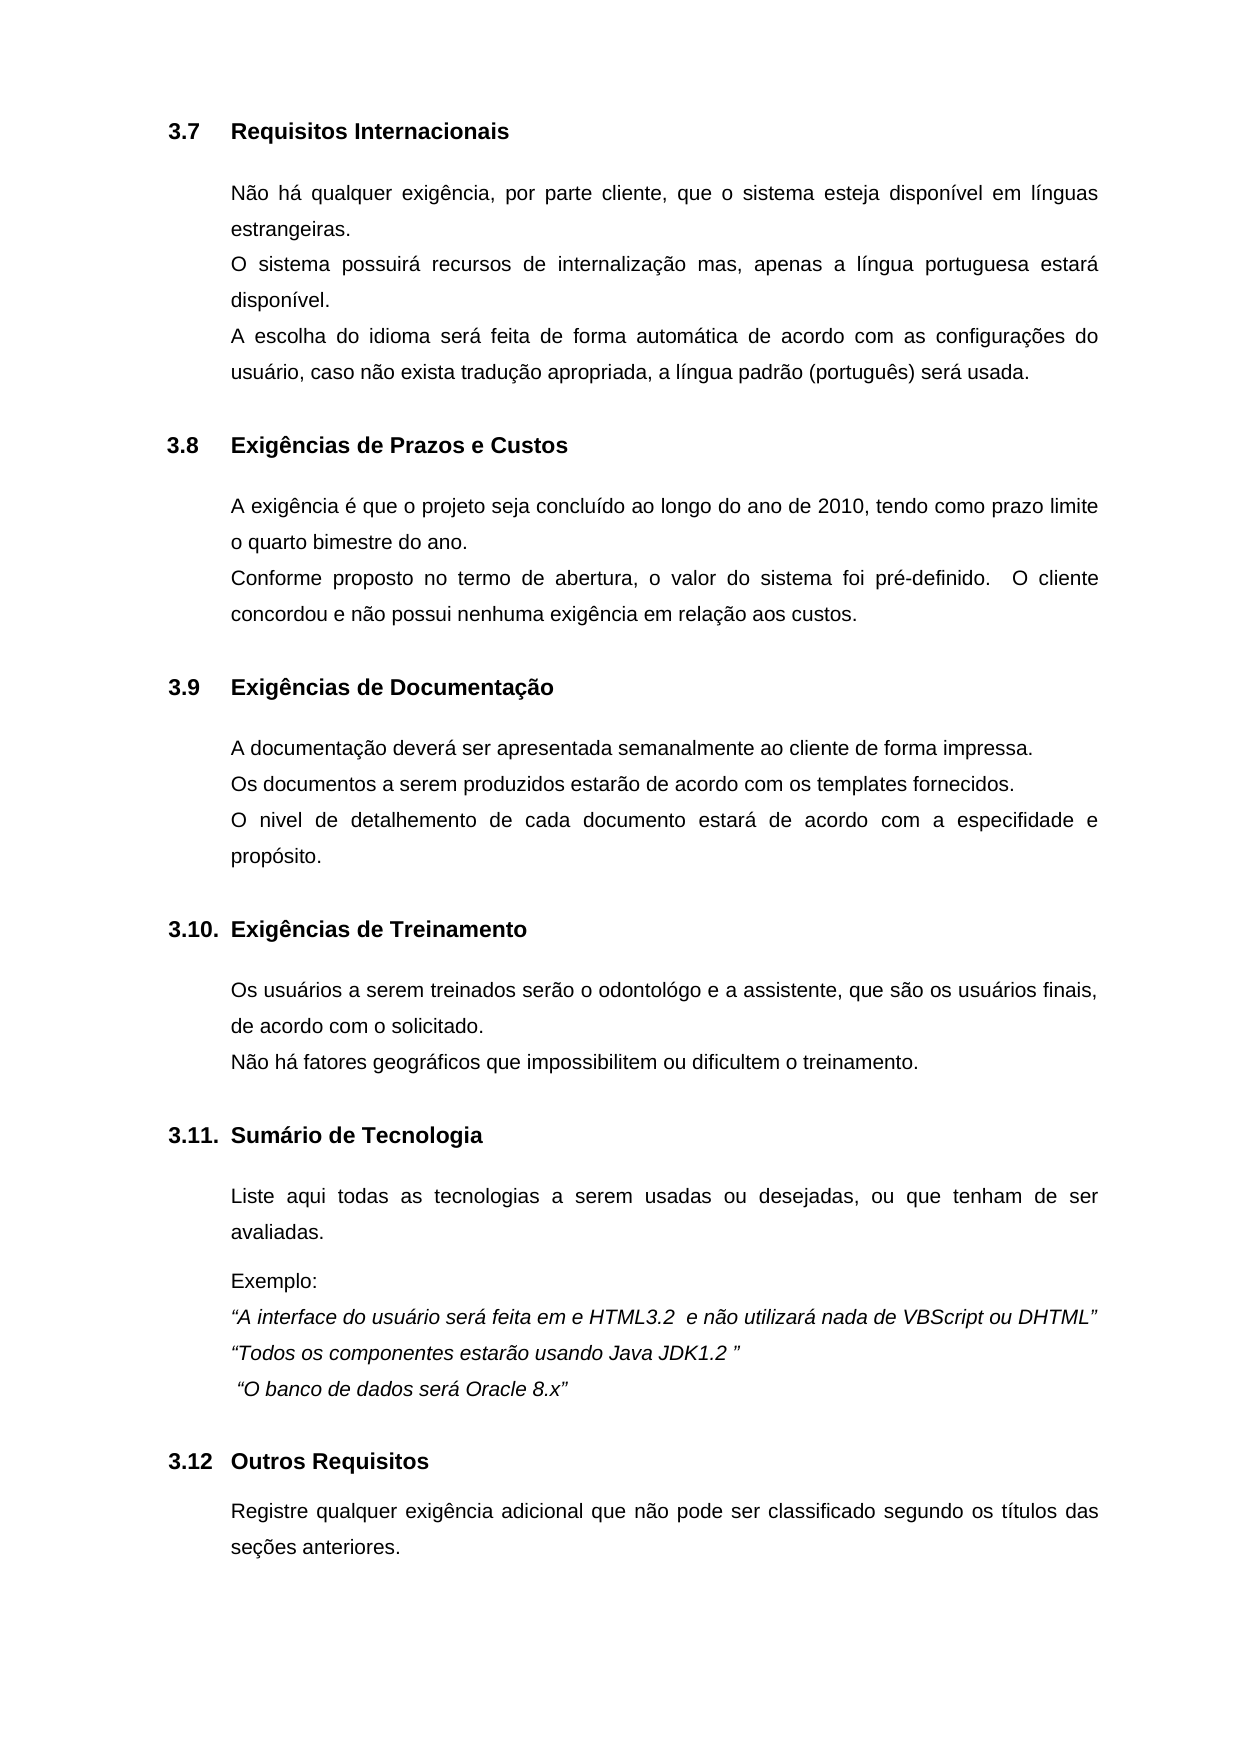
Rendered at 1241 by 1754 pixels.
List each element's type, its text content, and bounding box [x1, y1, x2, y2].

text Liste aqui todas as tecnologias a serem usadas ou desejadas, ou que tenham de ser avaliadas. [231, 1184, 1100, 1244]
subtitle Sumário de Tecnologia [168, 1122, 1100, 1148]
text “O banco de dados será Oracle 8.x” [231, 1376, 1100, 1400]
text “Todos os componentes estarão usando Java JDK1.2 ” [231, 1341, 1100, 1364]
text Os documentos a serem produzidos estarão de acordo com os templates fornecidos. [231, 772, 1100, 796]
text Conforme proposto no termo de abertura, o valor do sistema foi pré-definido. O cliente concordou e não possui nenhuma exigência em relação aos custos. [231, 566, 1100, 626]
subtitle Requisitos Internacionais [168, 118, 1100, 144]
text “A interface do usuário será feita em e HTML3.2 e não utilizará nada de VBScript ou DHTML” [231, 1304, 1100, 1328]
text A exigência é que o projeto seja concluído ao longo do ano de 2010, tendo como prazo limite o quarto bimestre do ano. [231, 494, 1100, 554]
list O sistema possuirá recursos de internalização mas, apenas a língua portuguesa estará disponível. [193, 252, 1100, 312]
subtitle Exigências de Treinamento [168, 916, 1100, 942]
text Registre qualquer exigência adicional que não pode ser classificado segundo os títulos das seções anteriores. [231, 1499, 1100, 1558]
subtitle Exigências de Prazos e Custos [167, 432, 1100, 458]
subtitle Exigências de Documentação [168, 674, 1100, 700]
text O nivel de detalhemento de cada documento estará de acordo com a especifidade e propósito. [231, 808, 1100, 868]
list Não há qualquer exigência, por parte cliente, que o sistema esteja disponível em línguas estrangeiras. [193, 180, 1100, 240]
text A documentação deverá ser apresentada semanalmente ao cliente de forma impressa. [231, 736, 1100, 760]
subtitle Outros Requisitos [168, 1448, 1100, 1475]
text Os usuários a serem treinados serão o odontológo e a assistente, que são os usuários finais, de acordo com o solicitado. [231, 978, 1100, 1038]
list A escolha do idioma será feita de forma automática de acordo com as configurações do usuário, caso não exista tradução apropriada, a língua padrão (português) será usada. [193, 324, 1100, 384]
text Não há fatores geográficos que impossibilitem ou dificultem o treinamento. [231, 1050, 1100, 1074]
subtitle Exemplo: [118, 1269, 1100, 1293]
